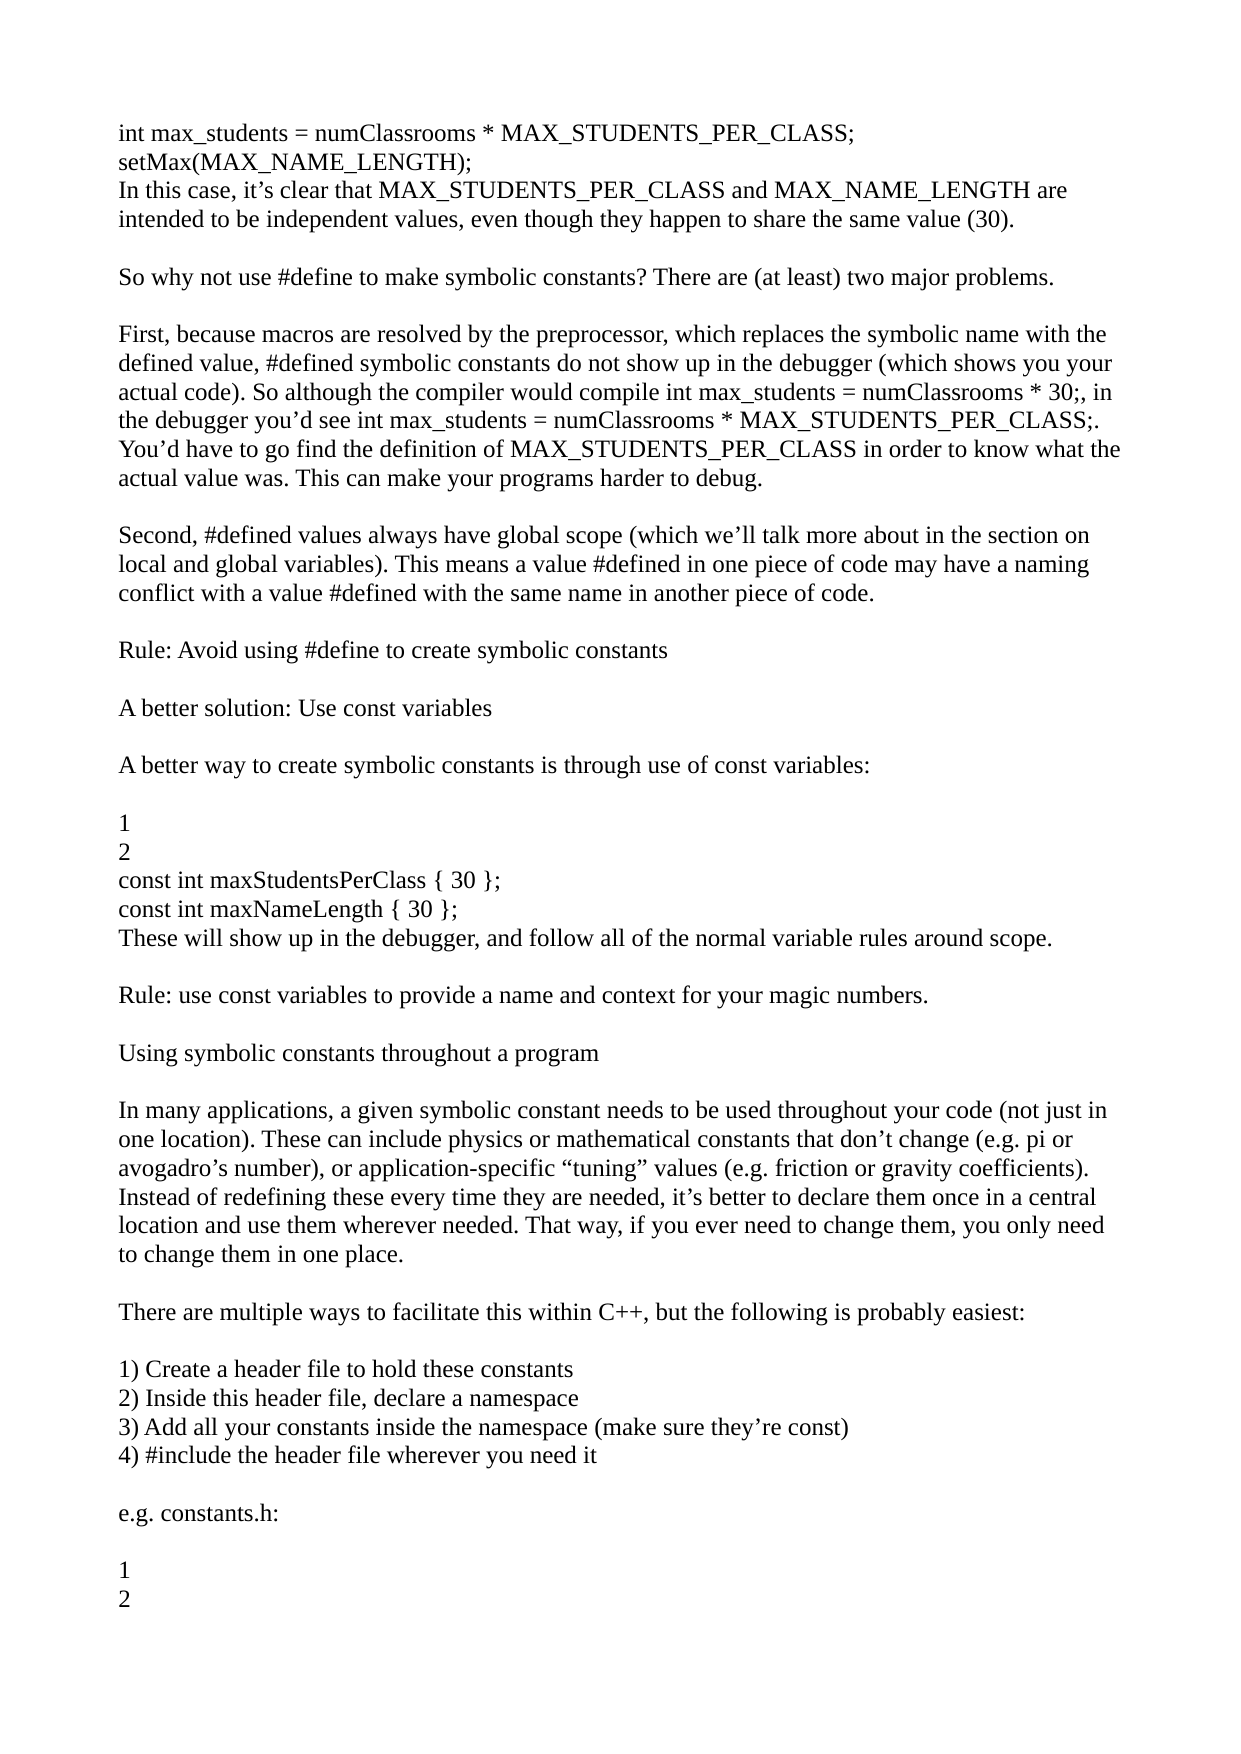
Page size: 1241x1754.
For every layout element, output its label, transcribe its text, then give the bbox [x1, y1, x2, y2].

text 2) Inside this header file, declare a namespace [118, 1383, 1122, 1412]
text 2 [118, 1584, 1122, 1613]
text There are multiple ways to facilitate this within C++, but the following is probably easiest: [118, 1297, 1122, 1326]
text 4) #include the header file wherever you need it [118, 1441, 1122, 1469]
text Rule: Avoid using #define to create symbolic constants [118, 636, 1122, 664]
text These will show up in the debugger, and follow all of the normal variable rules around scope. [118, 923, 1122, 952]
text 3) Add all your constants inside the namespace (make sure they’re const) [118, 1412, 1122, 1441]
text A better way to create symbolic constants is through use of const variables: [118, 751, 1122, 779]
text A better solution: Use const variables [118, 693, 1122, 722]
text Using symbolic constants throughout a program [118, 1038, 1122, 1067]
text 2 [118, 837, 1122, 866]
text int max_students = numClassrooms * MAX_STUDENTS_PER_CLASS; [118, 118, 1122, 147]
text Second, #defined values always have global scope (which we’ll talk more about in the section on local and global variables). This means a value #defined in one piece of code may have a naming conflict with a value #defined with the same name in another piece of code. [118, 521, 1122, 607]
text So why not use #define to make symbolic constants? There are (at least) two major problems. [118, 262, 1122, 291]
text setMax(MAX_NAME_LENGTH); [118, 147, 1122, 176]
text Rule: use const variables to provide a name and context for your magic numbers. [118, 981, 1122, 1009]
text const int maxStudentsPerClass { 30 }; [118, 866, 1122, 894]
text 1 [118, 808, 1122, 837]
text 1) Create a header file to hold these constants [118, 1354, 1122, 1383]
text 1 [118, 1556, 1122, 1584]
text const int maxNameLength { 30 }; [118, 894, 1122, 923]
text e.g. constants.h: [118, 1498, 1122, 1527]
text In this case, it’s clear that MAX_STUDENTS_PER_CLASS and MAX_NAME_LENGTH are intended to be independent values, even though they happen to share the same value (30). [118, 176, 1122, 233]
text In many applications, a given symbolic constant needs to be used throughout your code (not just in one location). These can include physics or mathematical constants that don’t change (e.g. pi or avogadro’s number), or application-specific “tuning” values (e.g. friction or gravity coefficients). Instead of redefining these every time they are needed, it’s better to declare them once in a central location and use them wherever needed. That way, if you ever need to change them, you only need to change them in one place. [118, 1096, 1122, 1268]
text First, because macros are resolved by the preprocessor, which replaces the symbolic name with the defined value, #defined symbolic constants do not show up in the debugger (which shows you your actual code). So although the compiler would compile int max_students = numClassrooms * 30;, in the debugger you’d see int max_students = numClassrooms * MAX_STUDENTS_PER_CLASS;. You’d have to go find the definition of MAX_STUDENTS_PER_CLASS in order to know what the actual value was. This can make your programs harder to debug. [118, 319, 1122, 492]
